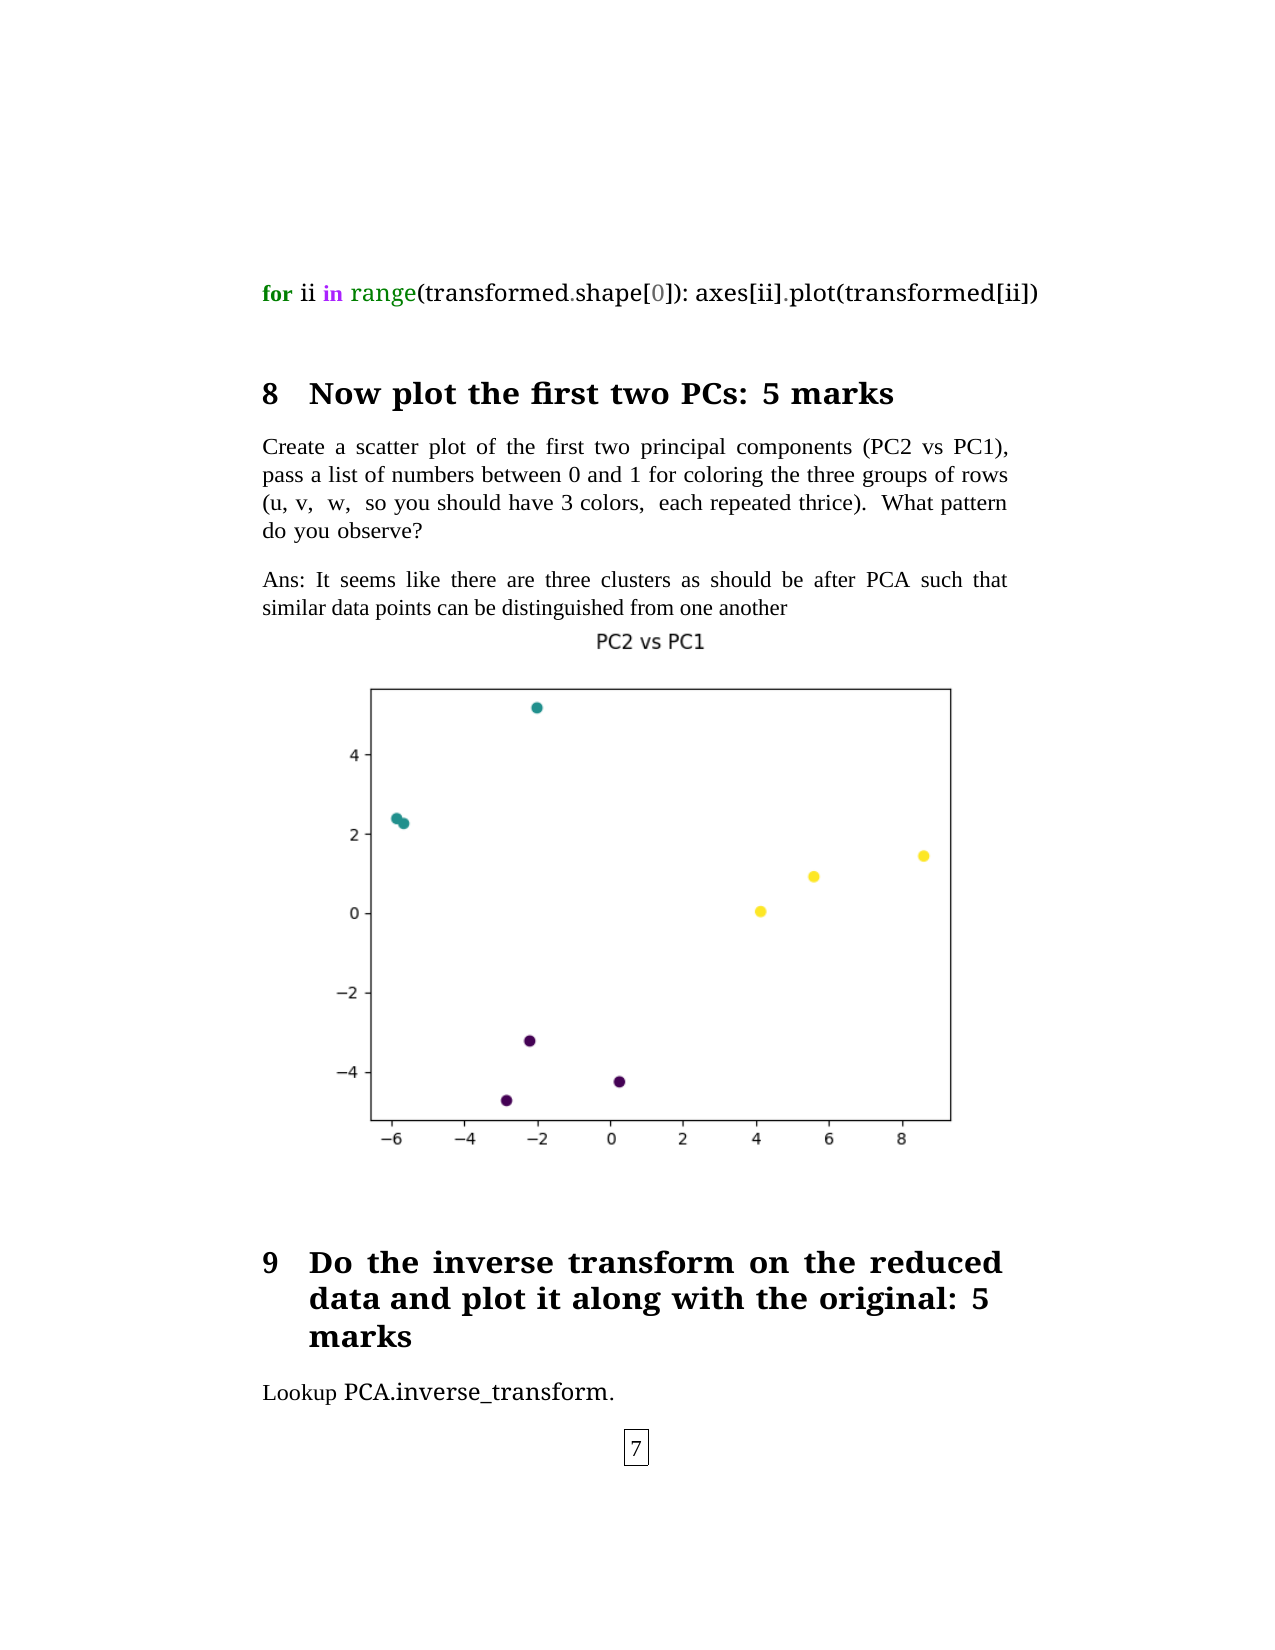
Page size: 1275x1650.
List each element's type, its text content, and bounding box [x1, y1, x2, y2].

text Lookup PCA.inverse_transform. [262, 1376, 1123, 1407]
picture [277, 621, 1025, 1182]
subtitle Now plot the first two PCs: 5 marks [262, 373, 1123, 413]
text Ans: It seems like there are three clusters as should be after PCA such that similar data points can be distinguished from one another [262, 566, 1009, 620]
text Create a scatter plot of the first two principal components (PC2 vs PC1), pass a list of numbers between 0 and 1 for coloring the three groups of rows (u, v, w, so you should have 3 colors, each repeated thrice). What pattern do you observe? [262, 433, 1009, 543]
subtitle Do the inverse transform on the reduced data and plot it along with the original: 5 marks [262, 1243, 1009, 1356]
text for ii in range(transformed.shape[0]): axes[ii].plot(transformed[ii]) [262, 278, 1077, 308]
